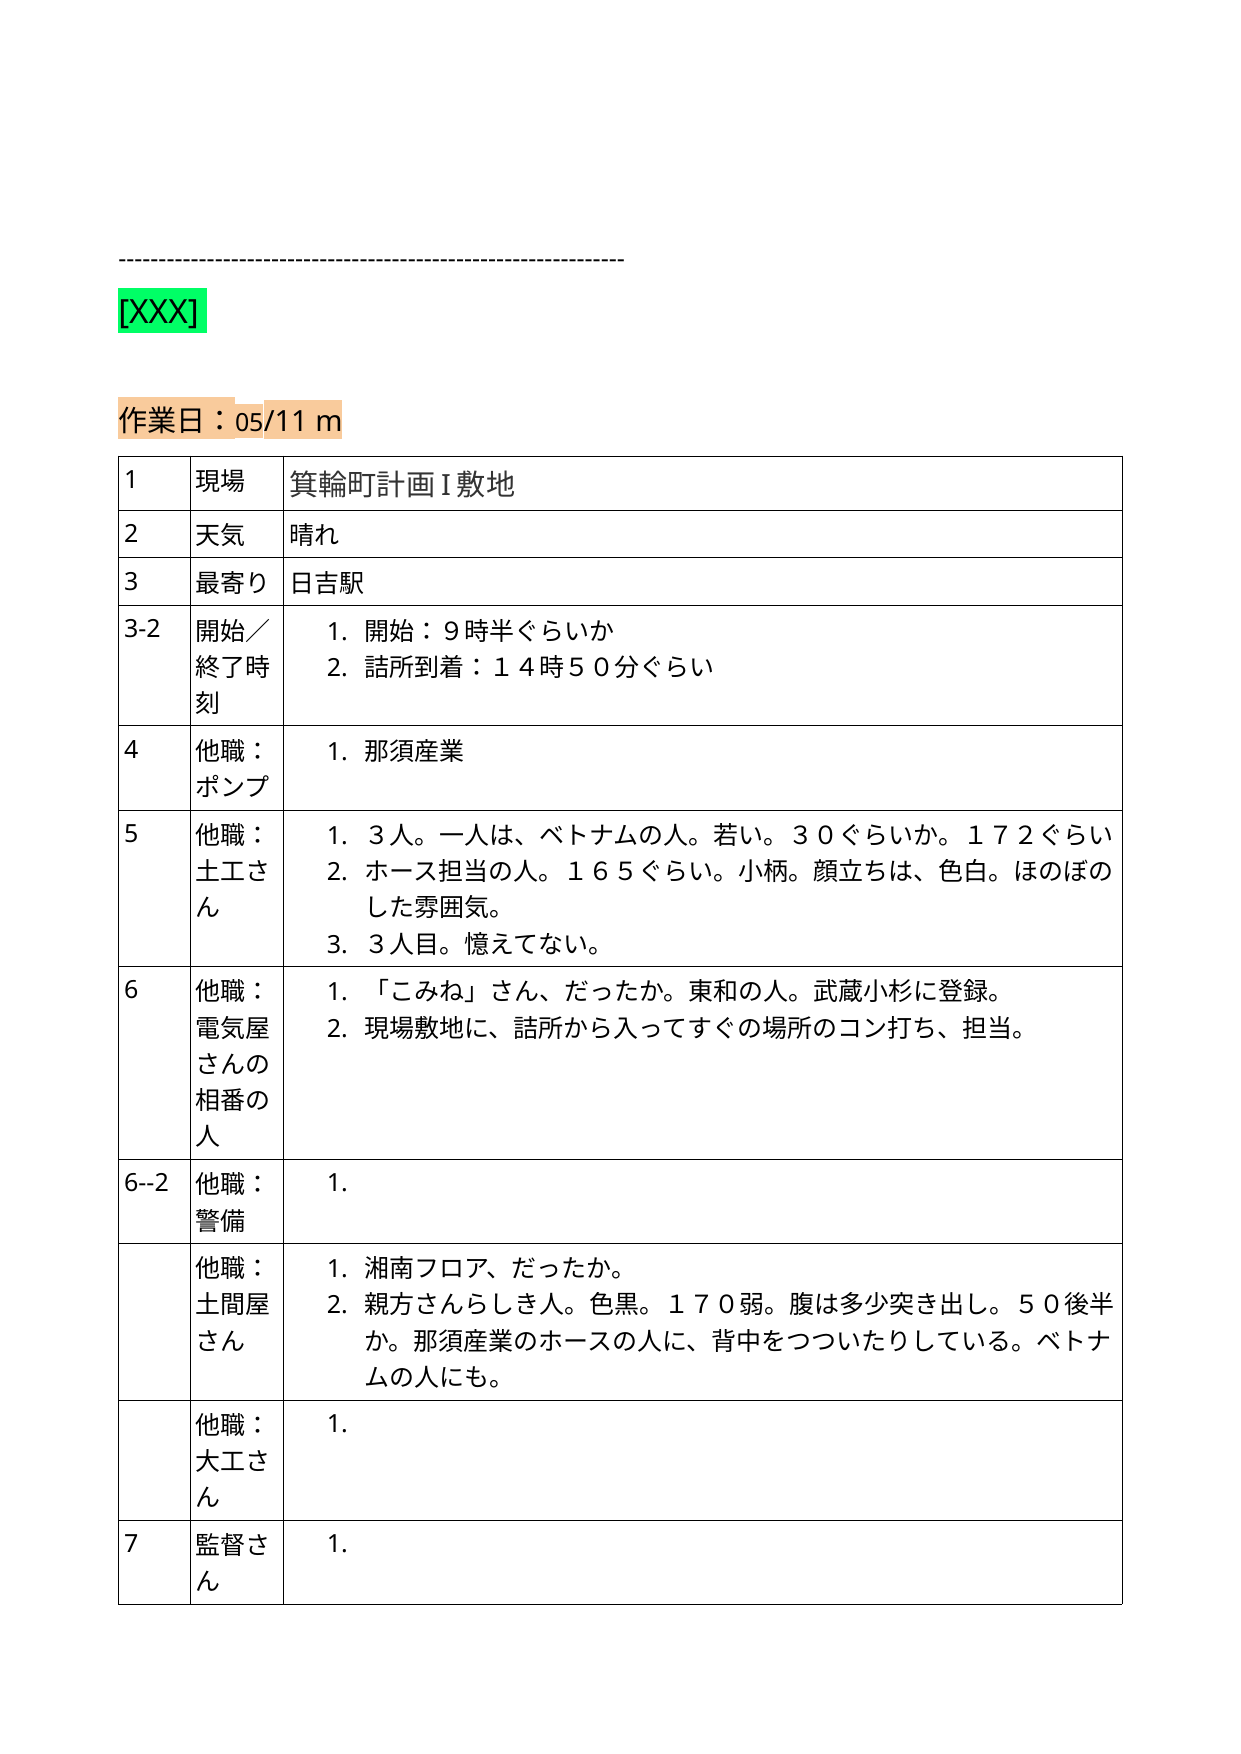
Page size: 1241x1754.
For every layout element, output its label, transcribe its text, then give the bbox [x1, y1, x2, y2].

table_cell 7 [119, 1521, 190, 1604]
text 作業日：05/11 m [118, 397, 1122, 439]
text [XXX] [118, 288, 1122, 333]
table_cell 他職：ポンプ [191, 726, 283, 809]
table_cell 天気 [191, 511, 283, 557]
table_cell 4 [119, 726, 190, 809]
table_cell 他職：土工さん [191, 811, 283, 966]
table_cell 5 [119, 811, 190, 966]
table_cell [284, 1521, 1122, 1604]
table_header 1 [119, 457, 190, 509]
text --------------------------------------------------------------- [118, 241, 1122, 275]
table_cell 他職：土間屋さん [191, 1244, 283, 1399]
table_cell 最寄り [191, 558, 283, 605]
table_cell 3-2 [119, 606, 190, 725]
table_cell 「こみね」さん、だったか。東和の人。武蔵小杉に登録。 現場敷地に、詰所から入ってすぐの場所のコン打ち、担当。 [284, 967, 1122, 1159]
table_cell 那須産業 [284, 726, 1122, 809]
table_cell ３人。一人は、ベトナムの人。若い。３０ぐらいか。１７２ぐらい ホース担当の人。１６５ぐらい。小柄。顔立ちは、色白。ほのぼのした雰囲気。 ３人目。憶えてない。 [284, 811, 1122, 966]
table_header 箕輪町計画I敷地 [284, 457, 1122, 509]
table_cell [284, 1401, 1122, 1520]
table_cell 3 [119, 558, 190, 605]
table_cell 6 [119, 967, 190, 1159]
table_cell 開始／終了時刻 [191, 606, 283, 725]
table_cell 2 [119, 511, 190, 557]
table_cell [119, 1401, 190, 1520]
table_cell 他職：警備 [191, 1160, 283, 1243]
table_header 現場 [191, 457, 283, 509]
table_cell 日吉駅 [284, 558, 1122, 605]
table_cell 湘南フロア、だったか。 親方さんらしき人。色黒。１７０弱。腹は多少突き出し。５０後半か。那須産業のホースの人に、背中をつついたりしている。ベトナムの人にも。 [284, 1244, 1122, 1399]
table_cell 他職：大工さん [191, 1401, 283, 1520]
table_cell 開始：９時半ぐらいか 詰所到着：１４時５０分ぐらい [284, 606, 1122, 725]
table_cell 他職：電気屋さんの相番の人 [191, 967, 283, 1159]
table_cell [284, 1160, 1122, 1243]
table_cell 晴れ [284, 511, 1122, 557]
table_cell 監督さん [191, 1521, 283, 1604]
table_cell [119, 1244, 190, 1399]
table_cell 6--2 [119, 1160, 190, 1243]
